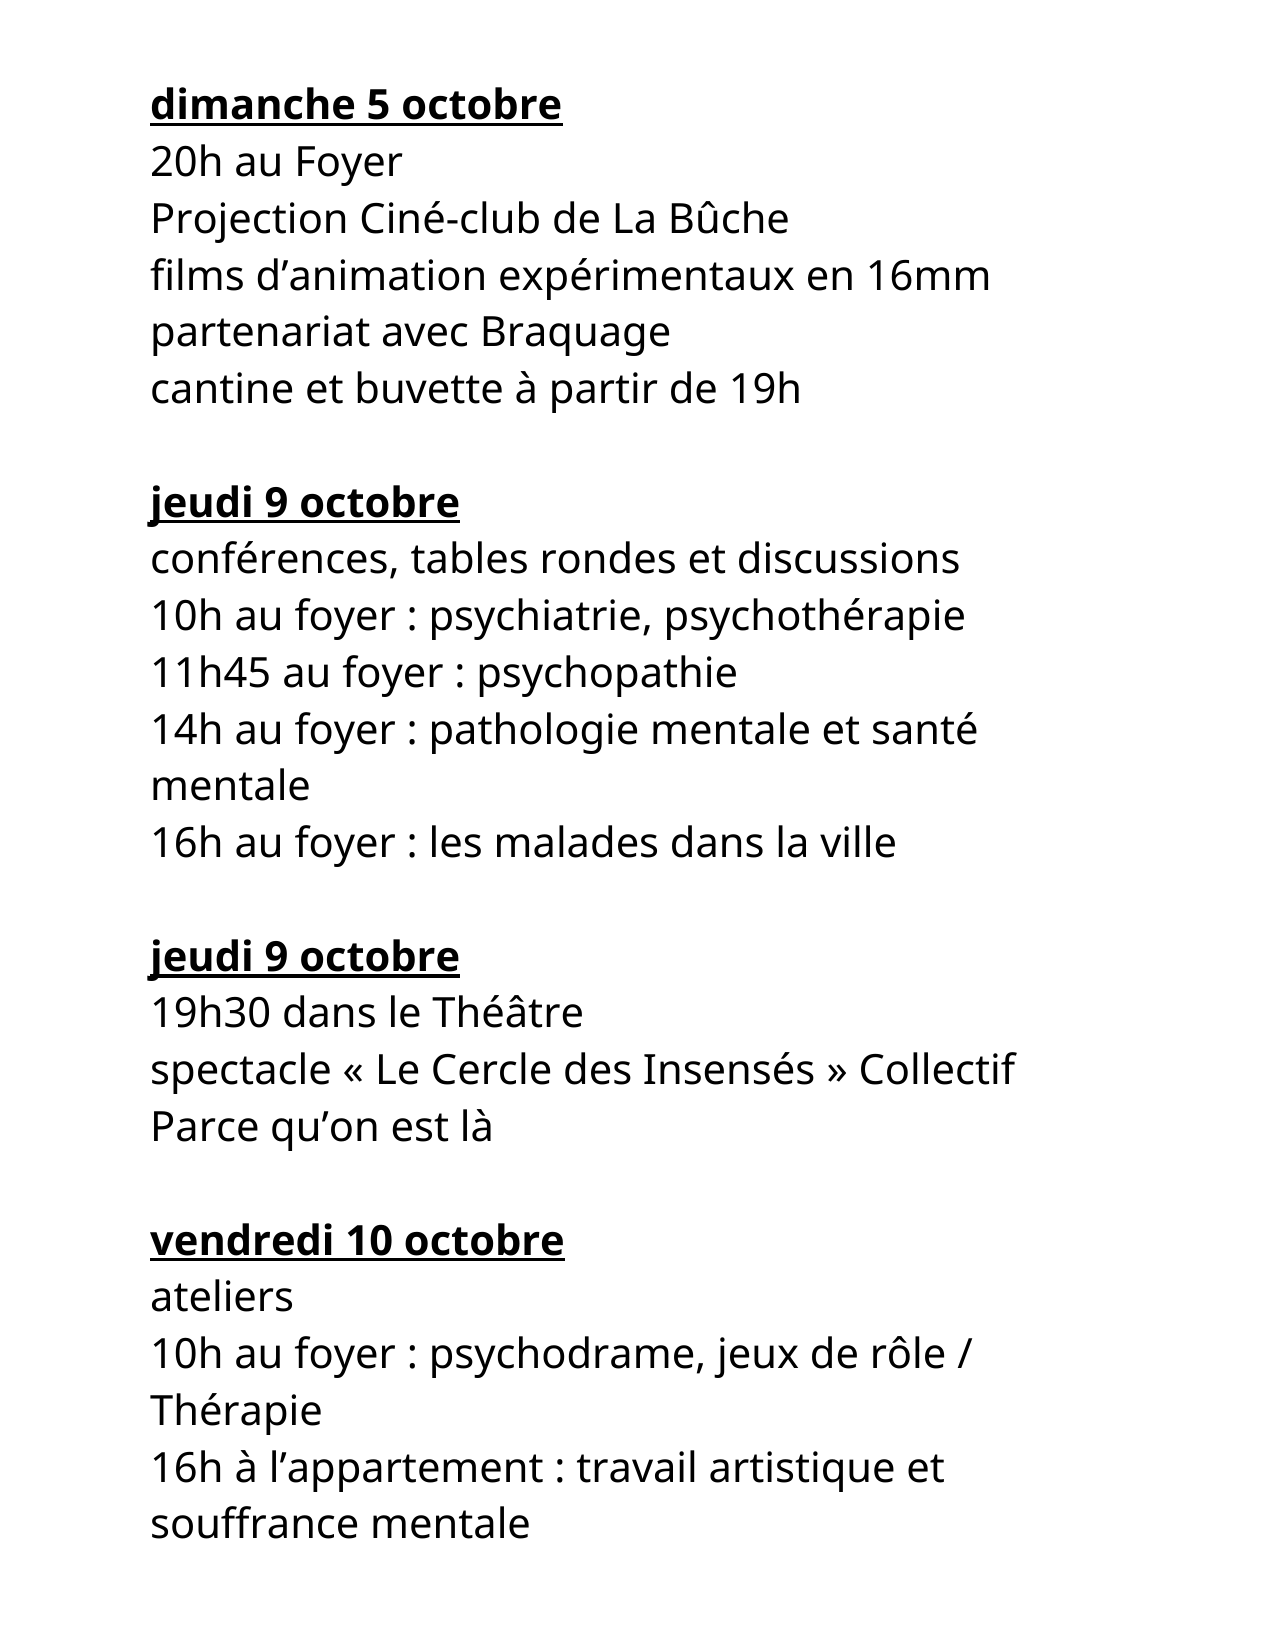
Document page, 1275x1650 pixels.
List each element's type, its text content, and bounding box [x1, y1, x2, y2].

text 11h45 au foyer : psychopathie [150, 643, 1125, 699]
text Projection Ciné-club de La Bûche [150, 188, 1125, 245]
text 16h à l’appartement : travail artistique et souffrance mentale [150, 1437, 1125, 1551]
text ateliers [150, 1267, 1125, 1324]
subtitle jeudi 9 octobre [150, 927, 1125, 983]
text 19h30 dans le Théâtre [150, 983, 1125, 1040]
subtitle jeudi 9 octobre [150, 472, 1125, 529]
text cantine et buvette à partir de 19h [150, 359, 1125, 416]
text spectacle « Le Cercle des Insensés » Collectif Parce qu’on est là [150, 1040, 1125, 1154]
subtitle vendredi 10 octobre [150, 1210, 1125, 1267]
text films d’animation expérimentaux en 16mm [150, 245, 1125, 302]
text conférences, tables rondes et discussions [150, 529, 1125, 586]
text 16h au foyer : les malades dans la ville [150, 813, 1125, 870]
text 20h au Foyer [150, 132, 1125, 188]
text 10h au foyer : psychiatrie, psychothérapie [150, 586, 1125, 643]
text partenariat avec Braquage [150, 302, 1125, 359]
subtitle dimanche 5 octobre [150, 75, 1125, 132]
text 14h au foyer : pathologie mentale et santé mentale [150, 699, 1125, 813]
text 10h au foyer : psychodrame, jeux de rôle / Thérapie [150, 1324, 1125, 1437]
